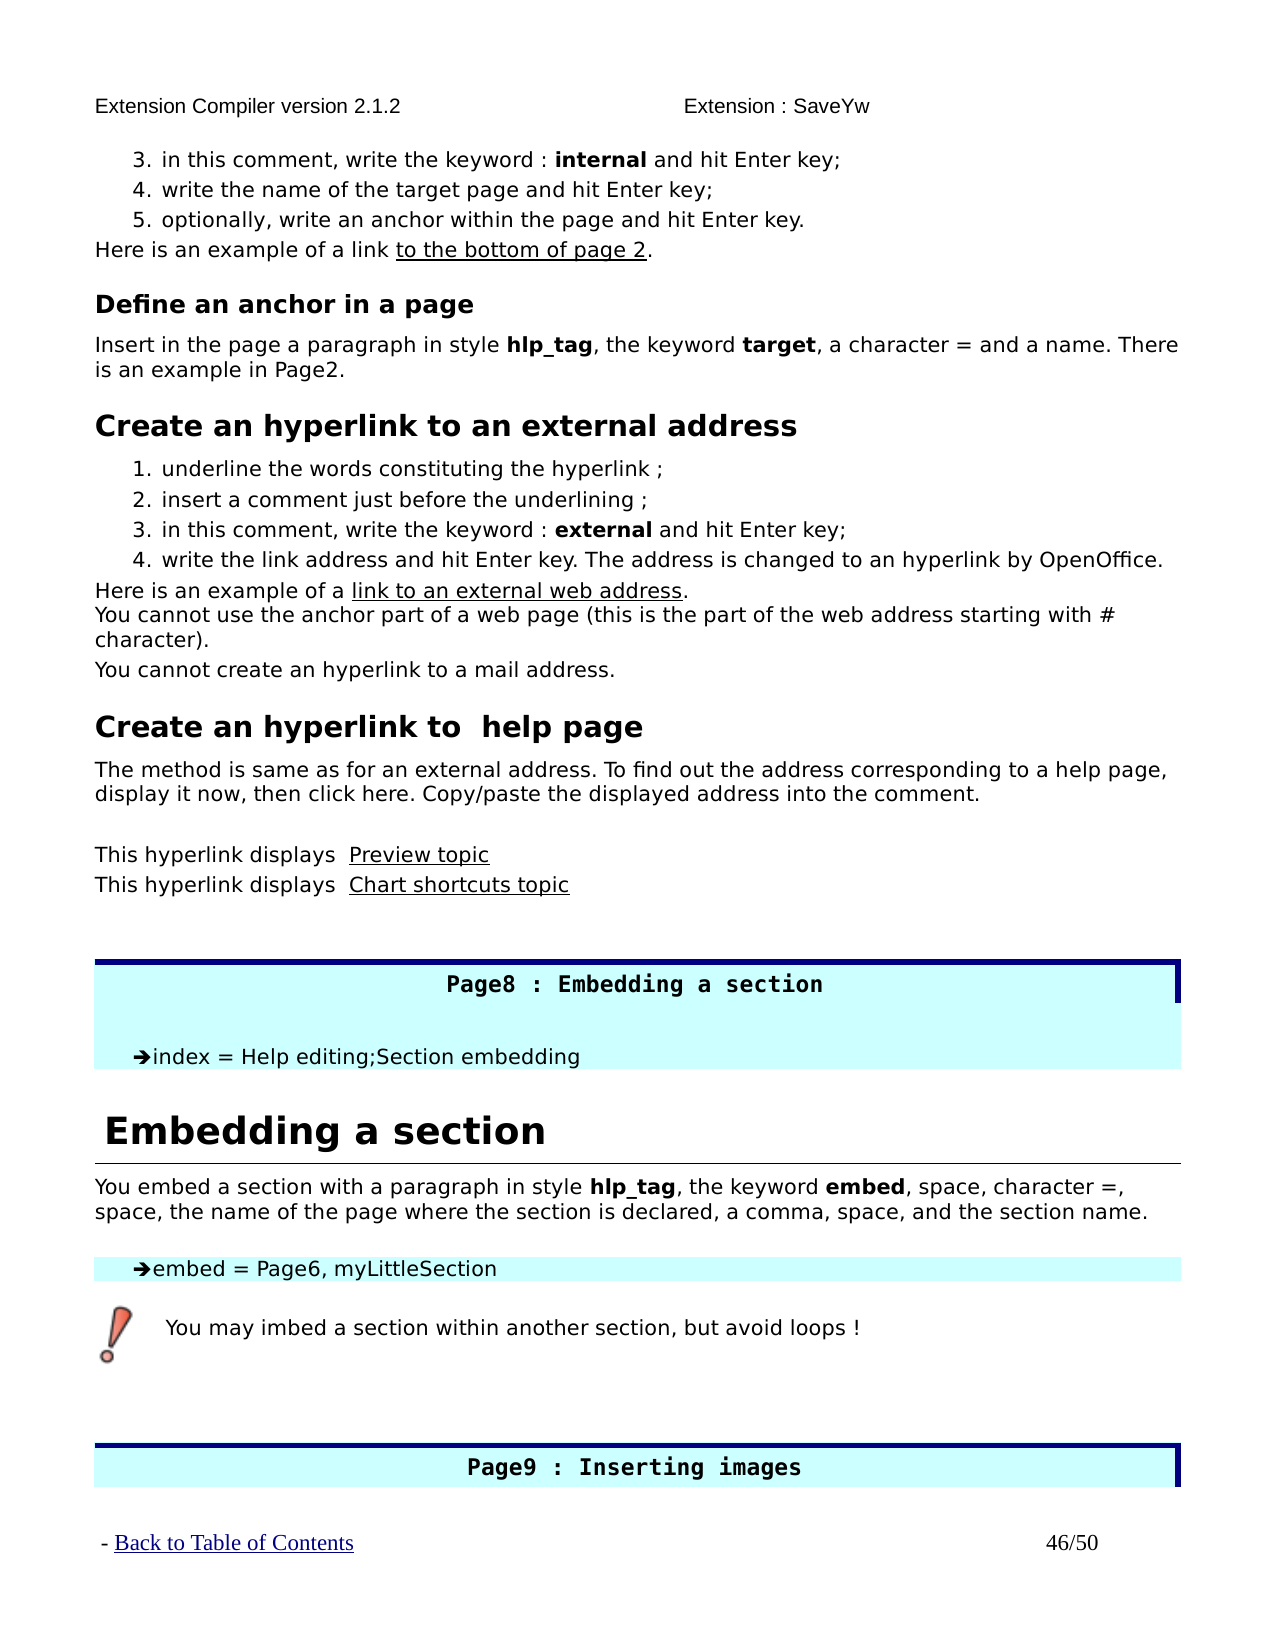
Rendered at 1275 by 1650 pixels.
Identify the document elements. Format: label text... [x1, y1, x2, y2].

text You embed a section with a paragraph in style hlp_tag, the keyword embed, space, character =, space, the name of the page where the section is declared, a comma, space, and the section name. [94, 1175, 1181, 1224]
text Page8 : Embedding a section [94, 960, 1175, 1003]
list insert a comment just before the underlining ; [132, 488, 1181, 512]
list embed = Page6, myLittleSection [94, 1257, 1181, 1281]
list in this comment, write the keyword : internal and hit Enter key; [132, 147, 1181, 172]
text Define an anchor in a page [94, 291, 1181, 319]
text Page9 : Inserting images [94, 1444, 1175, 1487]
text Insert in the page a paragraph in style hlp_tag, the keyword target, a character = and a name. There is an example in Page2. [94, 333, 1181, 382]
text You cannot create an hyperlink to a mail address. [94, 658, 1181, 682]
list underline the words constituting the hyperlink ; [132, 457, 1181, 482]
list optionally, write an anchor within the page and hit Enter key. [132, 208, 1181, 233]
text Embedding a section [94, 1100, 1181, 1163]
list write the link address and hit Enter key. The address is changed to an hyperlink by OpenOffice. [132, 548, 1181, 573]
text The method is same as for an external address. To find out the address corresponding to a help page, display it now, then click here. Copy/paste the displayed address into the comment. [94, 757, 1181, 806]
text Here is an example of a link to an external web address. You cannot use the anchor part of a web page (this is the part of the web address starting with # character). [94, 578, 1181, 652]
text Create an hyperlink to help page [94, 710, 1181, 744]
list in this comment, write the keyword : external and hit Enter key; [132, 518, 1181, 542]
text This hyperlink displays Chart shortcuts topic [94, 873, 1181, 897]
text This hyperlink displays Preview topic [94, 843, 1181, 867]
list index = Help editing;Section embedding [94, 1045, 1181, 1069]
list You may imbed a section within another section, but avoid loops ! [94, 1299, 1181, 1372]
text Create an hyperlink to an external address [94, 410, 1181, 444]
text Here is an example of a link to the bottom of page 2. [94, 238, 1181, 263]
list write the name of the target page and hit Enter key; [132, 178, 1181, 202]
picture [95, 1299, 138, 1371]
